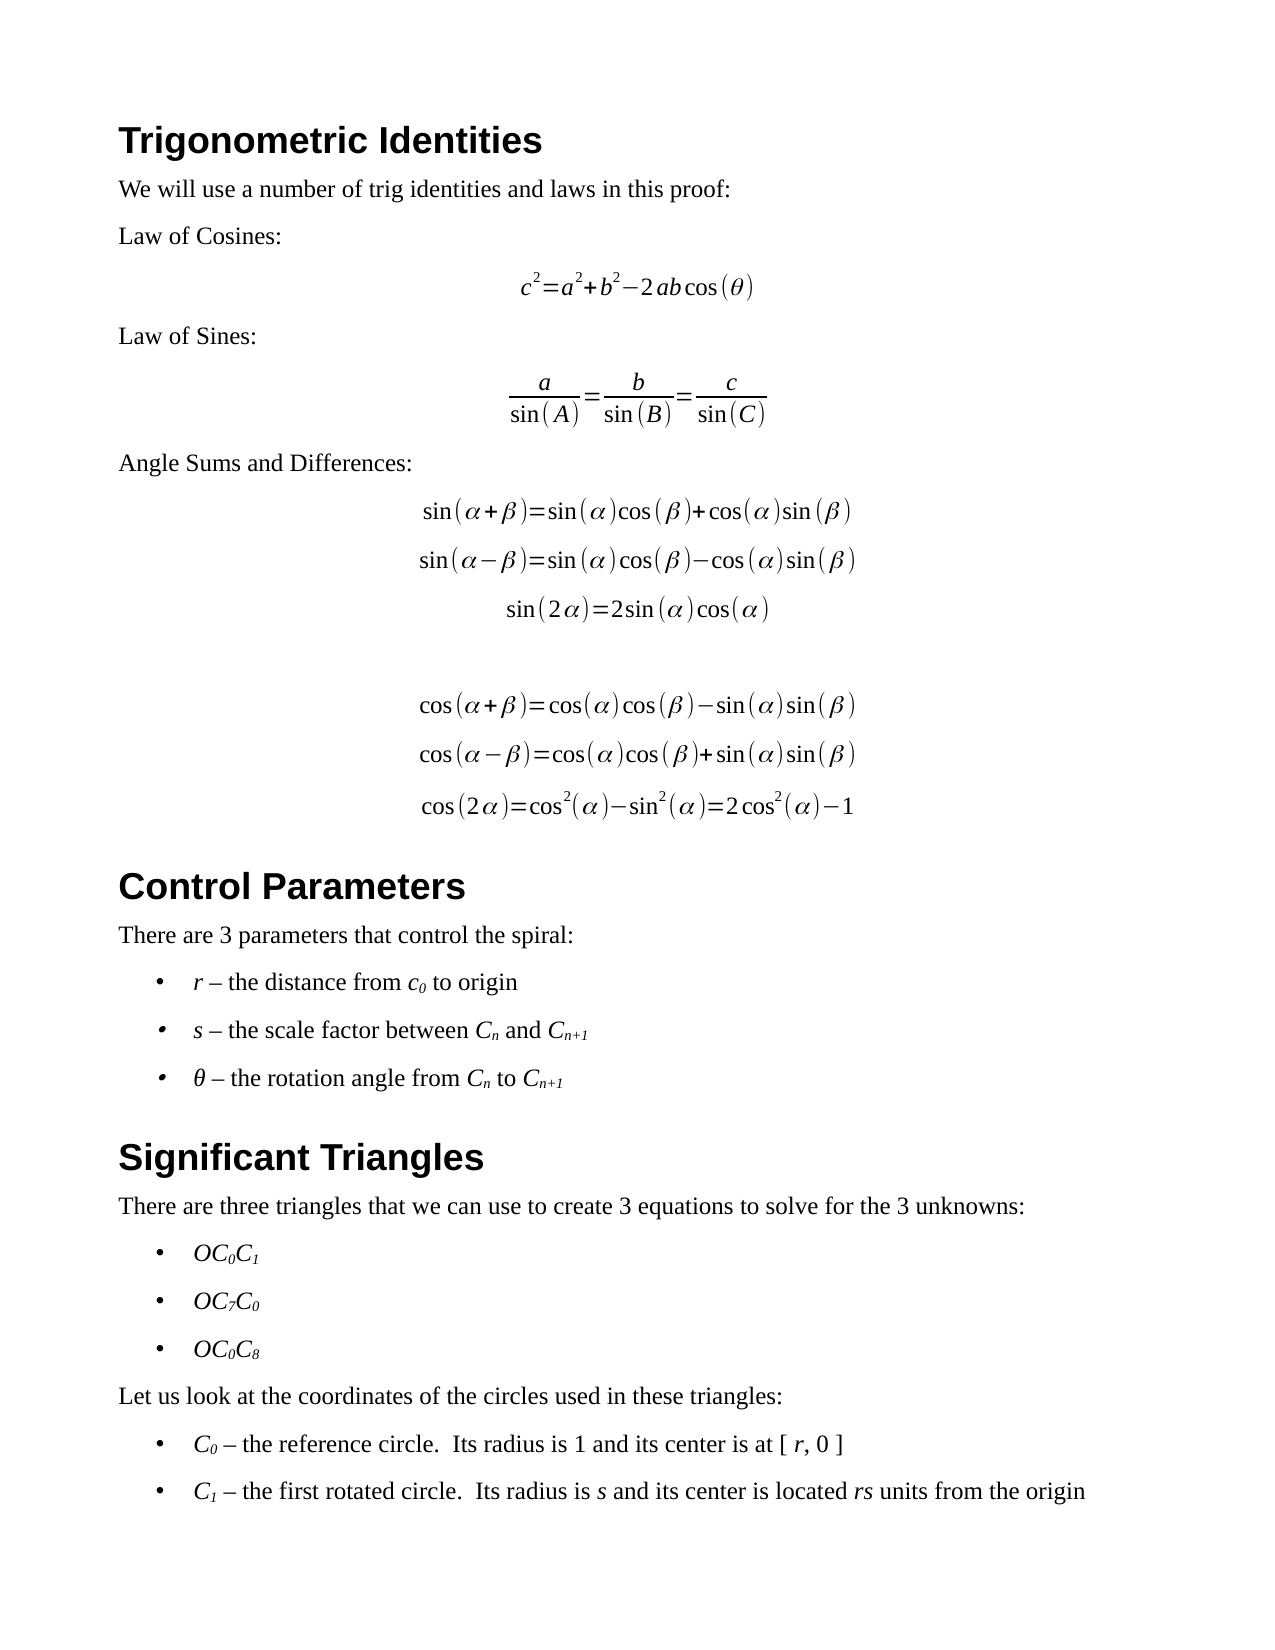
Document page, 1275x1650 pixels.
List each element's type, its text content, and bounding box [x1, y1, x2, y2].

subtitle Control Parameters [118, 864, 1157, 907]
list r – the distance from c0 to origin [156, 967, 1157, 996]
text There are three triangles that we can use to create 3 equations to solve for the 3 unknowns: [118, 1191, 1157, 1219]
text There are 3 parameters that control the spiral: [118, 920, 1157, 948]
text We will use a number of trig identities and laws in this proof: [118, 174, 1157, 202]
list s – the scale factor between Cn and Cn+1 [156, 1015, 1157, 1044]
list OC7C0 [156, 1286, 1157, 1315]
subtitle Trigonometric Identities [118, 118, 1157, 161]
text Law of Cosines: [118, 221, 1157, 250]
list θ – the rotation angle from Cn to Cn+1 [156, 1063, 1157, 1091]
text Law of Sines: [118, 321, 1157, 349]
text Angle Sums and Differences: [118, 448, 1157, 477]
list OC0C8 [156, 1334, 1157, 1362]
subtitle Significant Triangles [118, 1135, 1157, 1178]
list OC0C1 [156, 1238, 1157, 1267]
list C1 – the first rotated circle. Its radius is s and its center is located rs units from the origin [156, 1476, 1157, 1505]
list C0 – the reference circle. Its radius is 1 and its center is at [ r, 0 ] [156, 1429, 1157, 1458]
text Let us look at the coordinates of the circles used in these triangles: [118, 1381, 1157, 1410]
